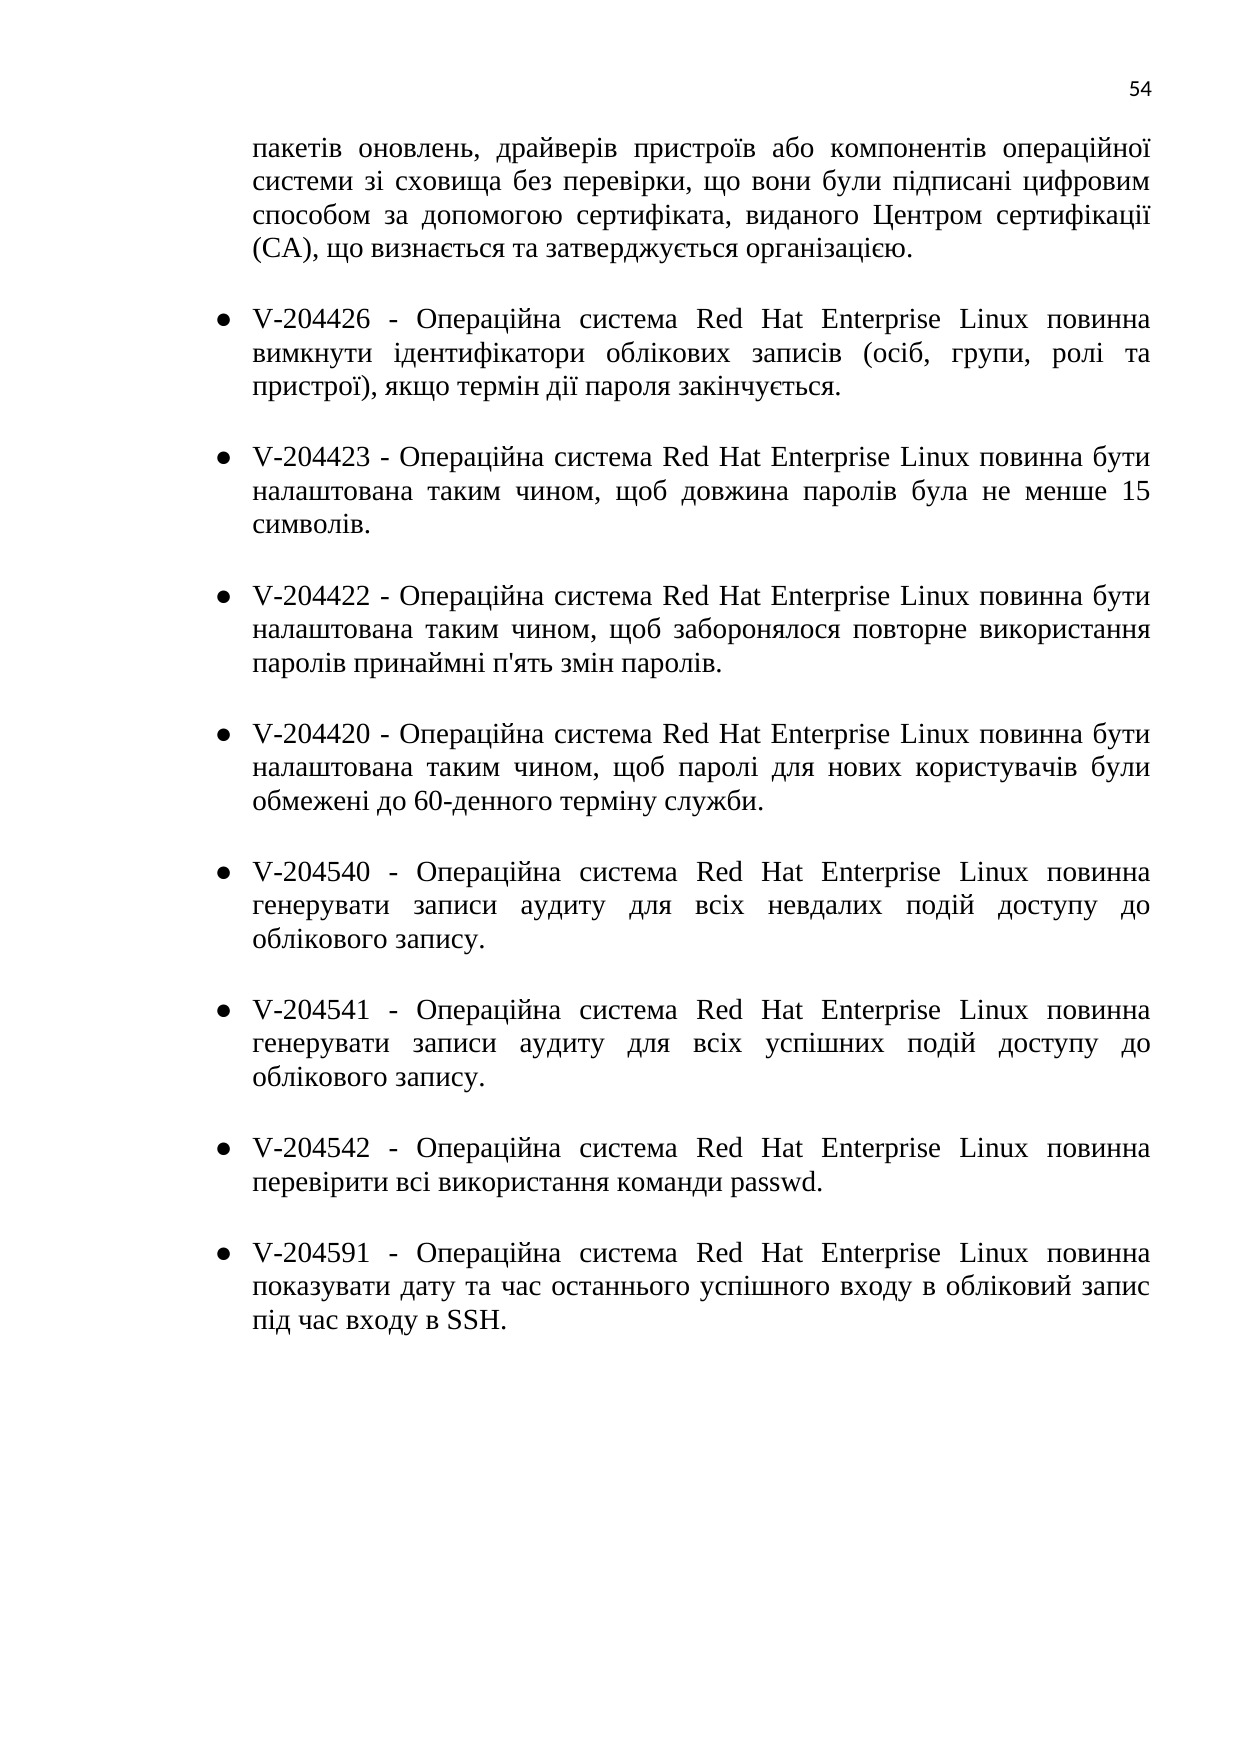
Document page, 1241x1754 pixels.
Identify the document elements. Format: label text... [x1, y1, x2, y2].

list V-204420 - Операційна система Red Hat Enterprise Linux повинна бути налаштована таким чином, щоб паролі для нових користувачів були обмежені до 60-денного терміну служби. [214, 716, 1152, 816]
list V-204540 - Операційна система Red Hat Enterprise Linux повинна генерувати записи аудиту для всіх невдалих подій доступу до облікового запису. [214, 854, 1152, 954]
list V-204422 - Операційна система Red Hat Enterprise Linux повинна бути налаштована таким чином, щоб заборонялося повторне використання паролів принаймні п'ять змін паролів. [214, 578, 1152, 678]
list V-204426 - Операційна система Red Hat Enterprise Linux повинна вимкнути ідентифікатори облікових записів (осіб, групи, ролі та пристрої), якщо термін дії пароля закінчується. [214, 301, 1152, 402]
list V-204423 - Операційна система Red Hat Enterprise Linux повинна бути налаштована таким чином, щоб довжина паролів була не менше 15 символів. [214, 439, 1152, 540]
list V-204591 - Операційна система Red Hat Enterprise Linux повинна показувати дату та час останнього успішного входу в обліковий запис під час входу в SSH. [214, 1235, 1152, 1335]
list V-204542 - Операційна система Red Hat Enterprise Linux повинна перевірити всі використання команди passwd. [214, 1130, 1152, 1197]
list пакетів оновлень, драйверів пристроїв або компонентів операційної системи зі сховища без перевірки, що вони були підписані цифровим способом за допомогою сертифіката, виданого Центром сертифікації (CA), що визнається та затверджується організацією. [214, 130, 1152, 264]
list V-204541 - Операційна система Red Hat Enterprise Linux повинна генерувати записи аудиту для всіх успішних подій доступу до облікового запису. [214, 992, 1152, 1093]
